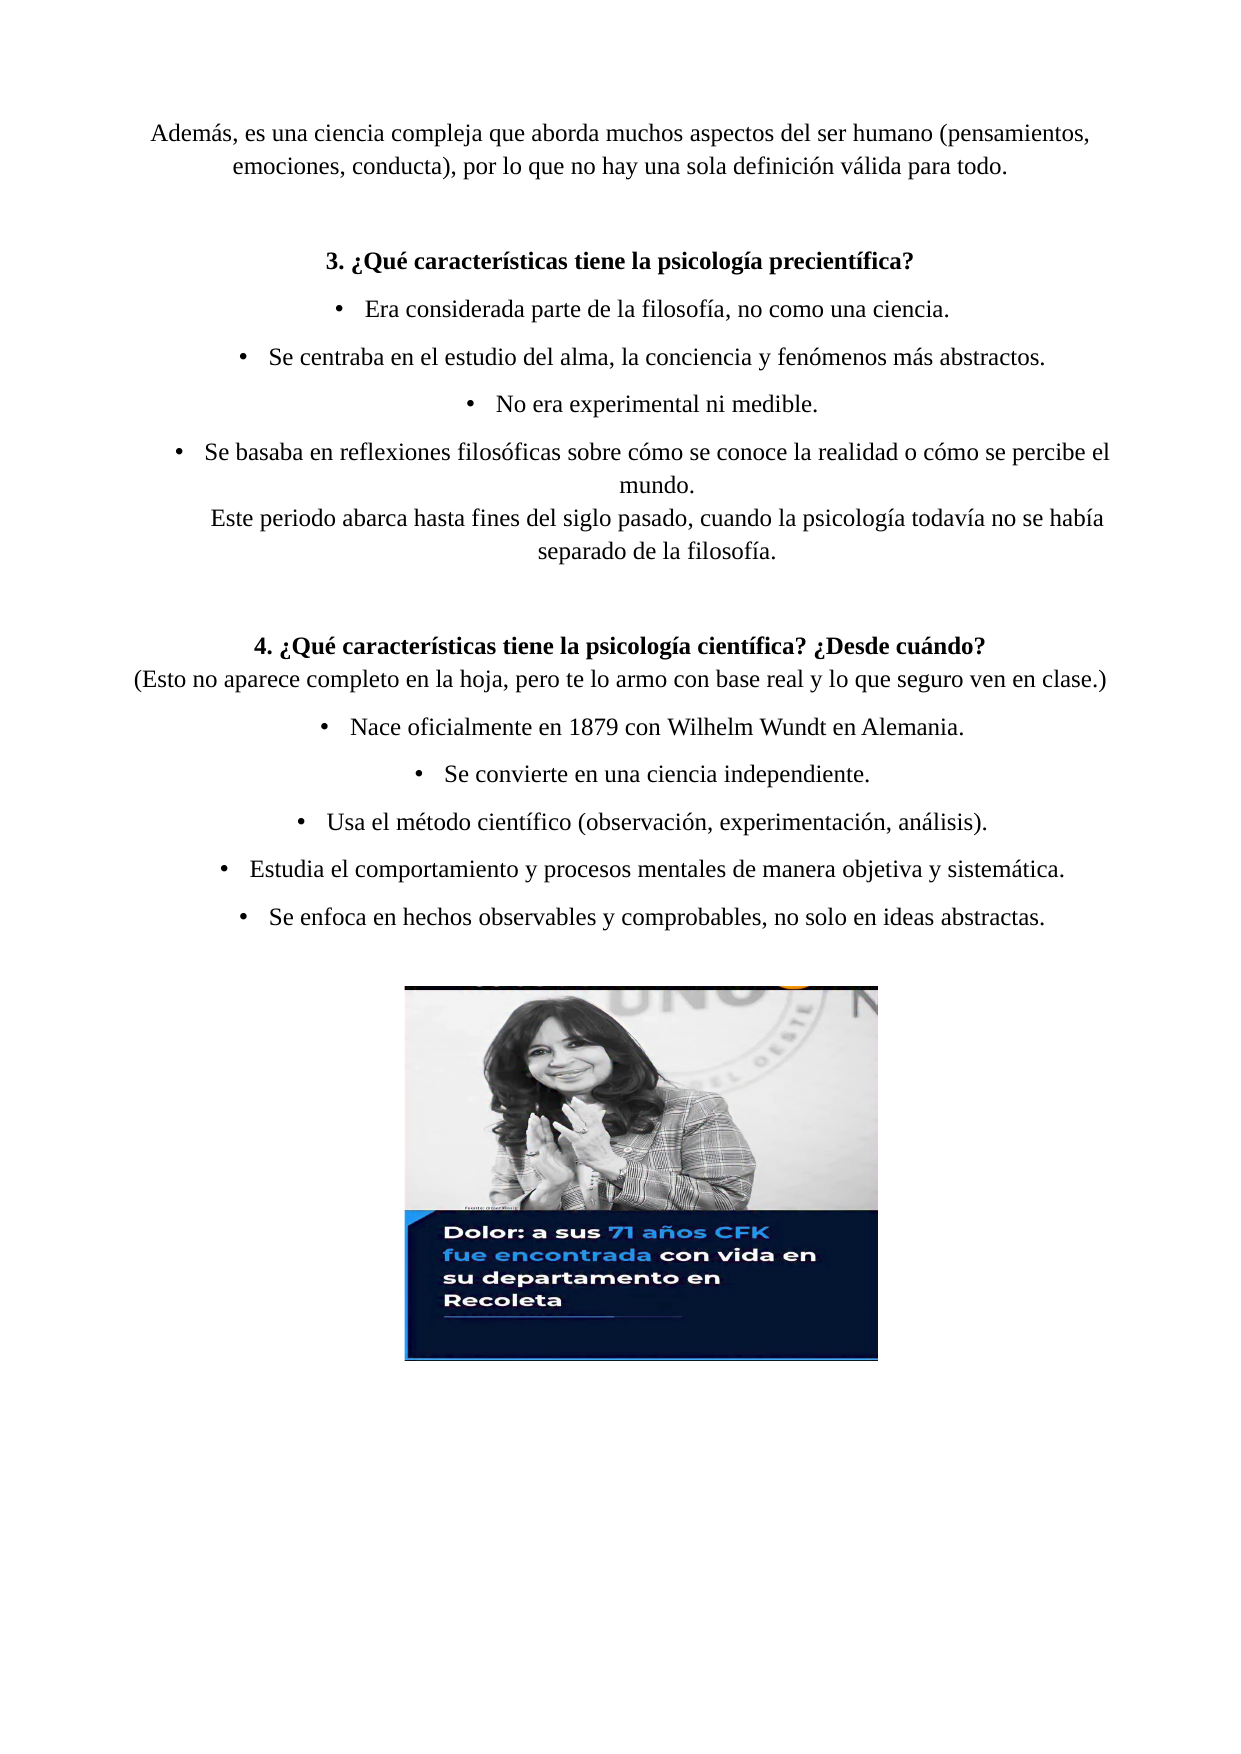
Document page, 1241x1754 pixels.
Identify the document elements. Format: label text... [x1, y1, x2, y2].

picture [404, 986, 878, 1361]
text 3. ¿Qué características tiene la psicología precientífica? [118, 246, 1122, 275]
text 4. ¿Qué características tiene la psicología científica? ¿Desde cuándo? (Esto no aparece completo en la hoja, pero te lo armo con base real y lo que seguro ven en clase.) [118, 631, 1122, 693]
list Usa el método científico (observación, experimentación, análisis). [162, 807, 1122, 836]
list No era experimental ni medible. [162, 389, 1122, 418]
list Era considerada parte de la filosofía, no como una ciencia. [162, 294, 1122, 323]
list Se centraba en el estudio del alma, la conciencia y fenómenos más abstractos. [162, 342, 1122, 370]
text Además, es una ciencia compleja que aborda muchos aspectos del ser humano (pensamientos, emociones, conducta), por lo que no hay una sola definición válida para todo. [118, 118, 1122, 180]
list Se basaba en reflexiones filosóficas sobre cómo se conoce la realidad o cómo se percibe el mundo. Este periodo abarca hasta fines del siglo pasado, cuando la psicología todavía no se había separado de la filosofía. [162, 437, 1122, 564]
list Estudia el comportamiento y procesos mentales de manera objetiva y sistemática. [162, 854, 1122, 883]
list Se convierte en una ciencia independiente. [162, 759, 1122, 788]
list Se enfoca en hechos observables y comprobables, no solo en ideas abstractas. [162, 902, 1122, 931]
list Nace oficialmente en 1879 con Wilhelm Wundt en Alemania. [162, 712, 1122, 740]
